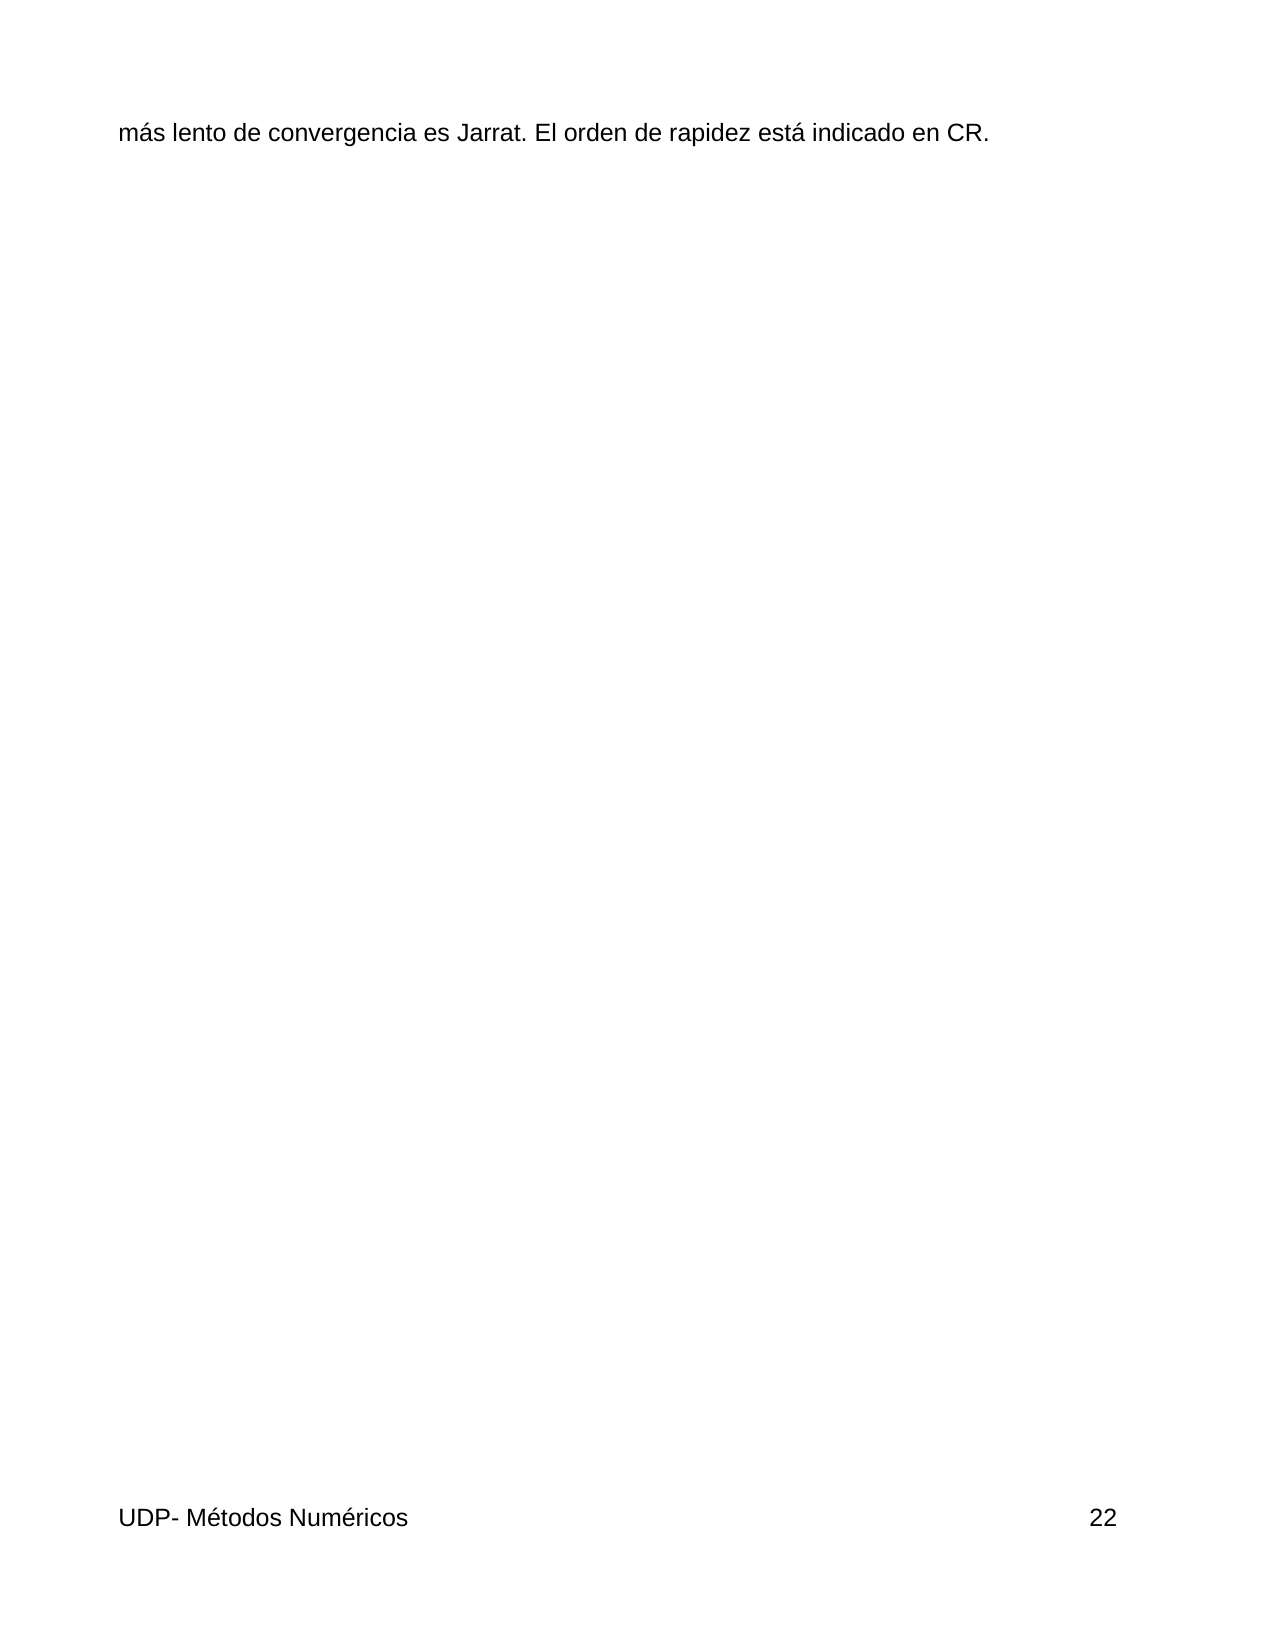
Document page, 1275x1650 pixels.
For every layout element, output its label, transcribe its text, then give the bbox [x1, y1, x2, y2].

text más lento de convergencia es Jarrat. El orden de rapidez está indicado en CR. [118, 118, 1157, 147]
